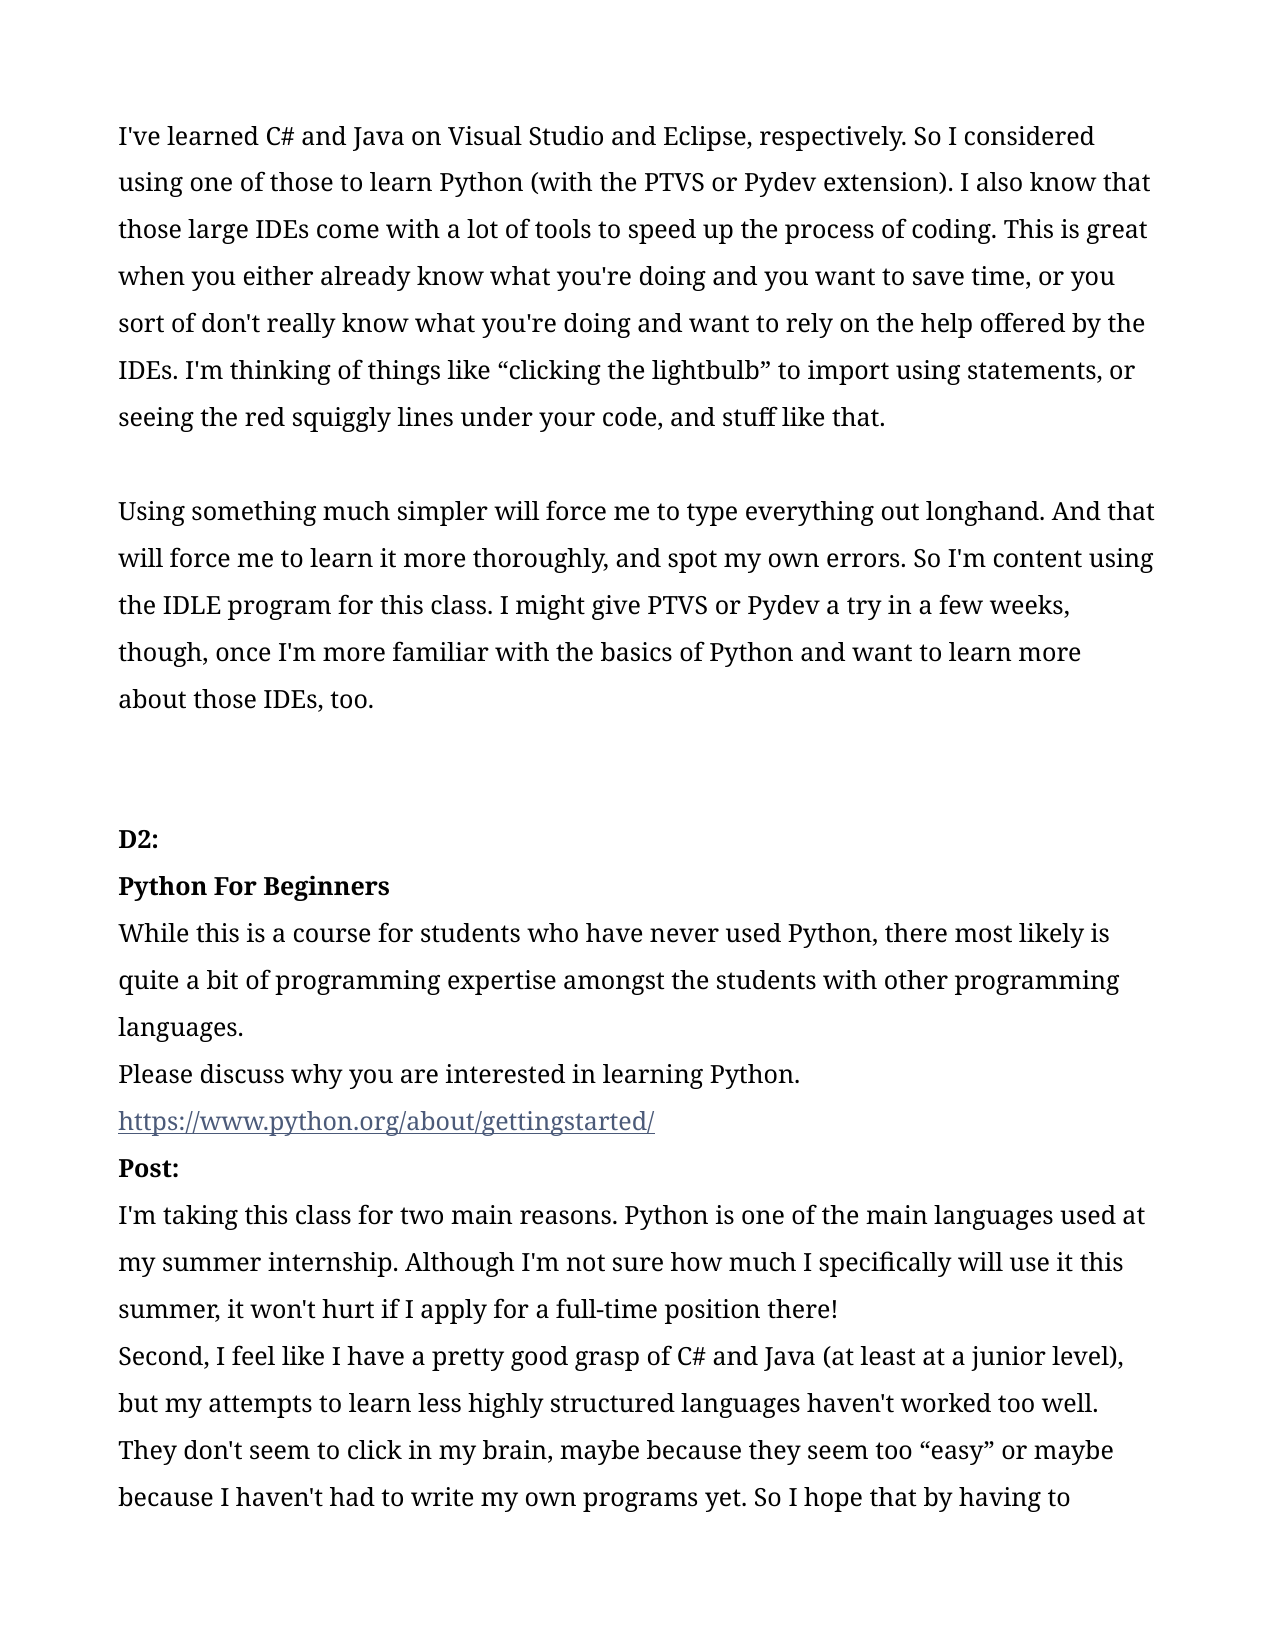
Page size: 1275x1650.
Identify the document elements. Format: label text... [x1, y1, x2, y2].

text Please discuss why you are interested in learning Python. [118, 1057, 1157, 1091]
text While this is a course for students who have never used Python, there most likely is quite a bit of programming expertise amongst the students with other programming languages. [118, 916, 1157, 1044]
text Using something much simpler will force me to type everything out longhand. And that will force me to learn it more thoroughly, and spot my own errors. So I'm content using the IDLE program for this class. I might give PTVS or Pydev a try in a few weeks, though, once I'm more familiar with the basics of Python and want to learn more about those IDEs, too. [118, 493, 1157, 716]
text Second, I feel like I have a pretty good grasp of C# and Java (at least at a junior level), but my attempts to learn less highly structured languages haven't worked too well. They don't seem to click in my brain, maybe because they seem too “easy” or maybe because I haven't had to write my own programs yet. So I hope that by having to [118, 1338, 1157, 1513]
text I'm taking this class for two main reasons. Python is one of the main languages used at my summer internship. Although I'm not sure how much I specifically will use it this summer, it won't hurt if I apply for a full-time position there! [118, 1197, 1157, 1325]
text D2: [118, 822, 1157, 856]
text https://www.python.org/about/gettingstarted/ [118, 1104, 1157, 1138]
text Post: [118, 1151, 1157, 1185]
text Python For Beginners [118, 869, 1157, 903]
text I've learned C# and Java on Visual Studio and Eclipse, respectively. So I considered using one of those to learn Python (with the PTVS or Pydev extension). I also know that those large IDEs come with a lot of tools to speed up the process of coding. This is great when you either already know what you're doing and you want to save time, or you sort of don't really know what you're doing and want to rely on the help offered by the IDEs. I'm thinking of things like “clicking the lightbulb” to import using statements, or seeing the red squiggly lines under your code, and stuff like that. [118, 118, 1157, 434]
